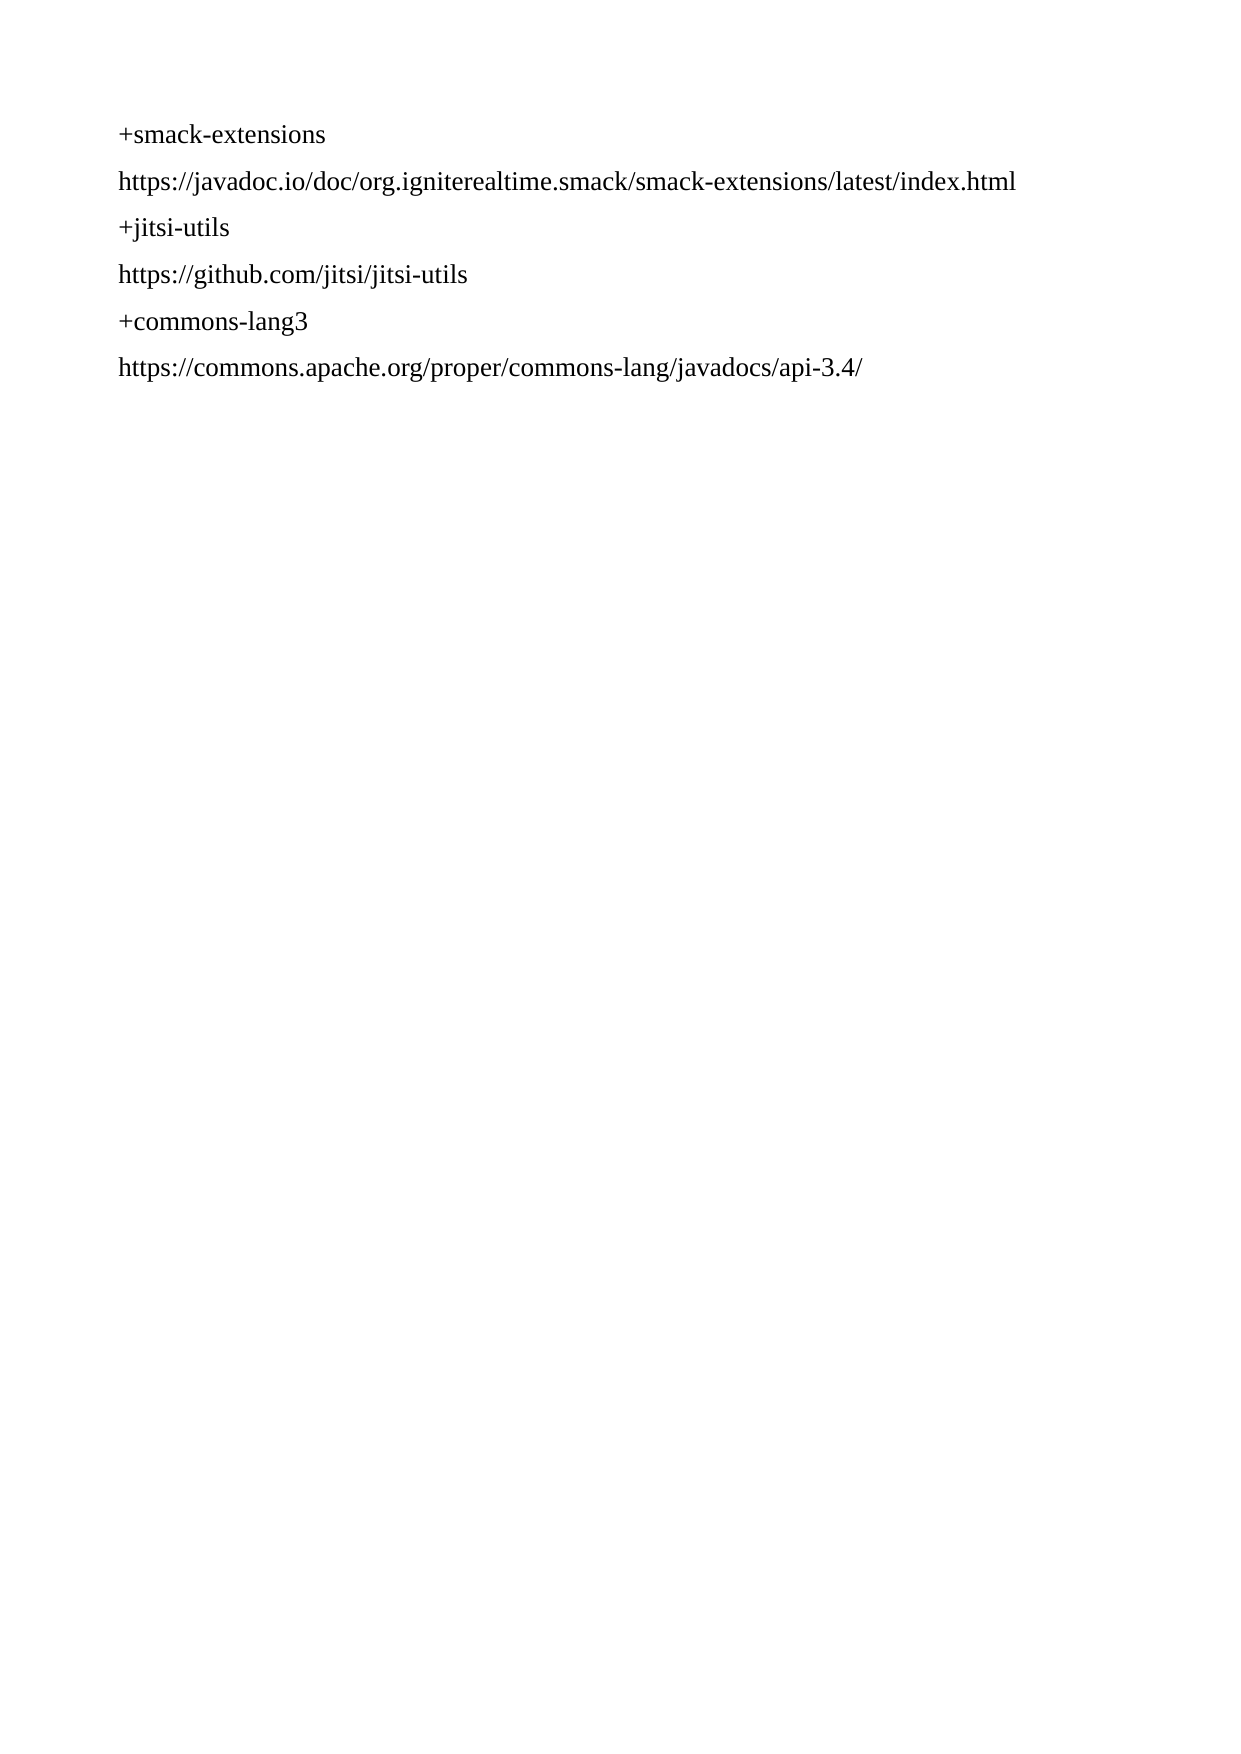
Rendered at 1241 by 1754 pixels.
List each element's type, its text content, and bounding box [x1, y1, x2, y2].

text https://commons.apache.org/proper/commons-lang/javadocs/api-3.4/ [118, 351, 1122, 383]
text +smack-extensions [118, 118, 1122, 149]
text https://javadoc.io/doc/org.igniterealtime.smack/smack-extensions/latest/index.html [118, 165, 1122, 196]
text https://github.com/jitsi/jitsi-utils [118, 258, 1122, 289]
text +commons-lang3 [118, 305, 1122, 336]
text +jitsi-utils [118, 211, 1122, 243]
